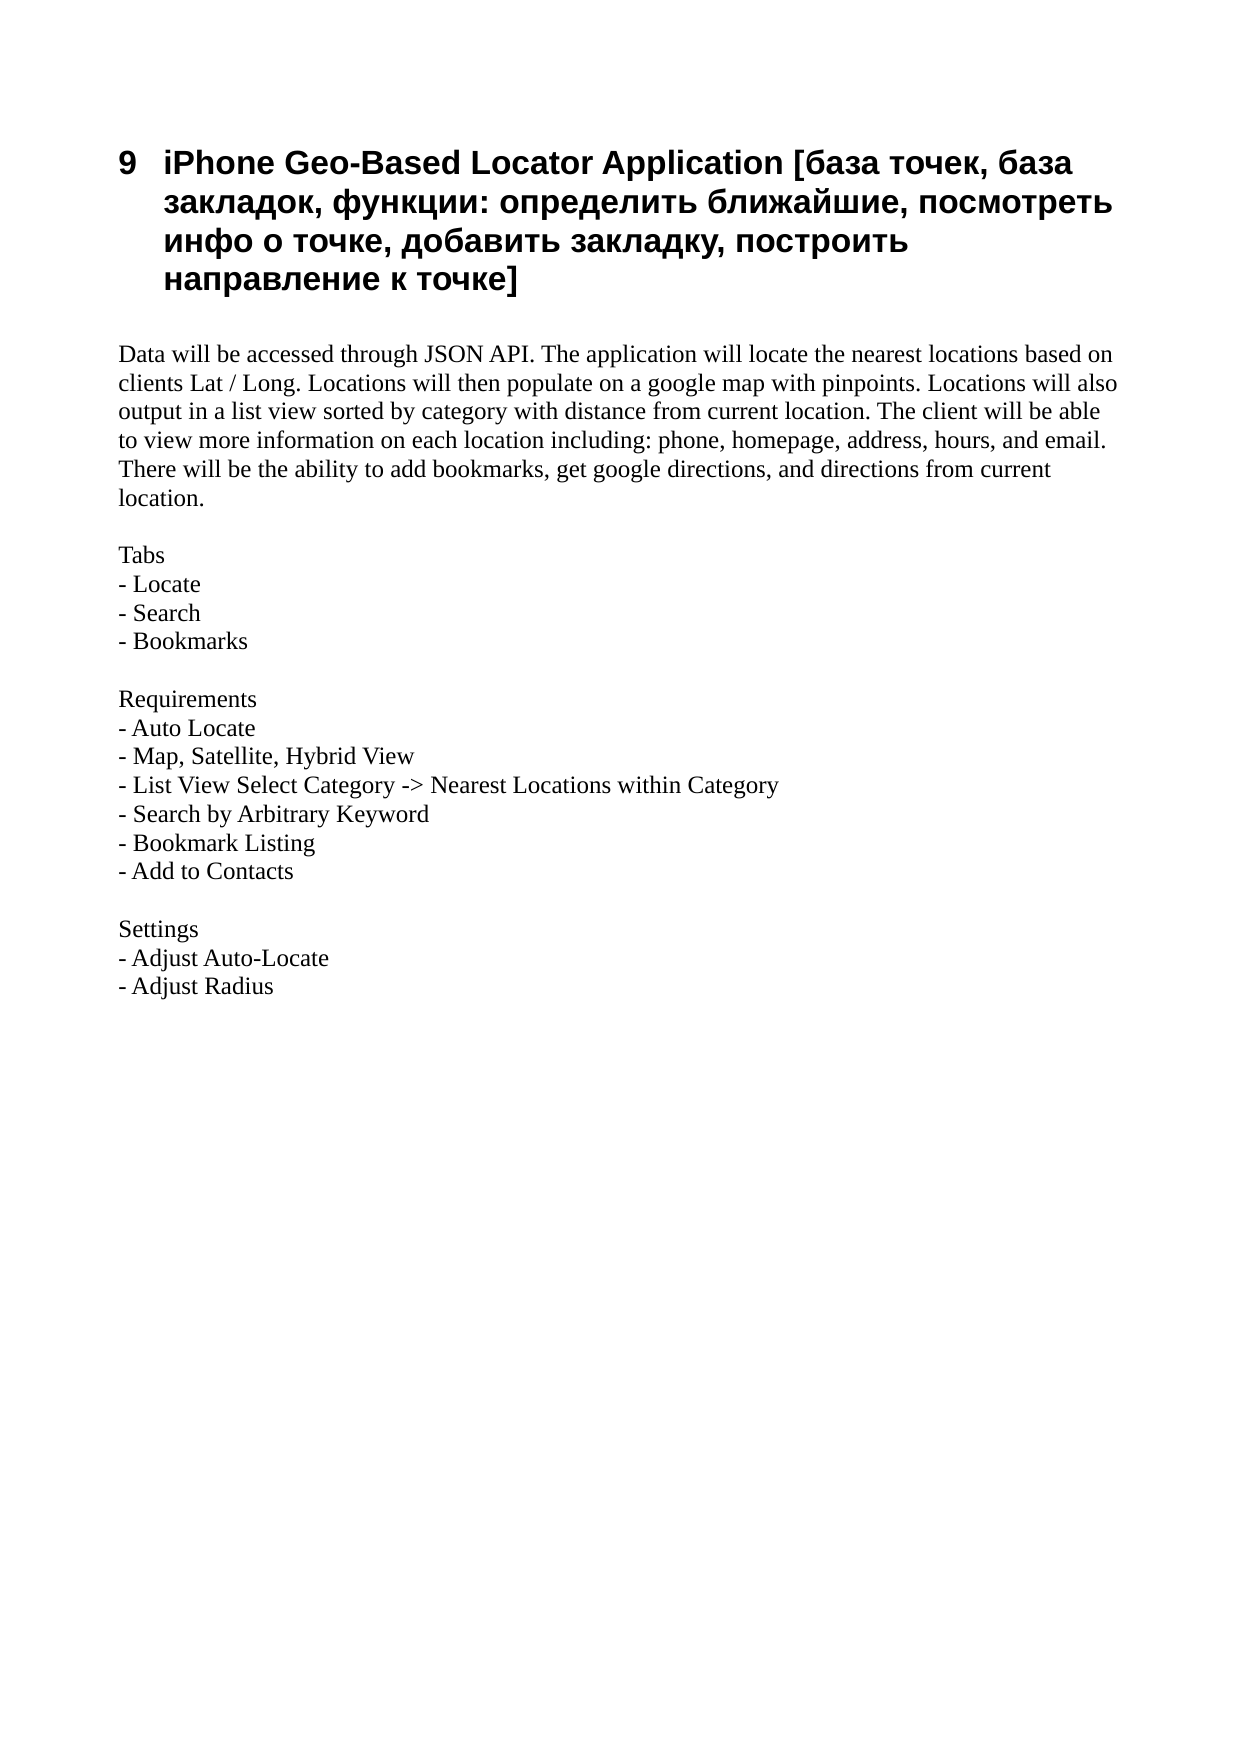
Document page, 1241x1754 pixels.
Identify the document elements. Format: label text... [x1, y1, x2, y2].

subtitle iPhone Geo-Based Locator Application [база точек, база закладок, функции: определить ближайшие, посмотреть инфо о точке, добавить закладку, построить направление к точке] [118, 143, 1122, 298]
text Data will be accessed through JSON API. The application will locate the nearest locations based on clients Lat / Long. Locations will then populate on a google map with pinpoints. Locations will also output in a list view sorted by category with distance from current location. The client will be able to view more information on each location including: phone, homepage, address, hours, and email. There will be the ability to add bookmarks, get google directions, and directions from current location. Tabs - Locate - Search - Bookmarks Requirements - Auto Locate - Map, Satellite, Hybrid View - List View Select Category -> Nearest Locations within Category - Search by Arbitrary Keyword - Bookmark Listing - Add to Contacts Settings - Adjust Auto-Locate - Adjust Radius [118, 310, 1122, 1000]
